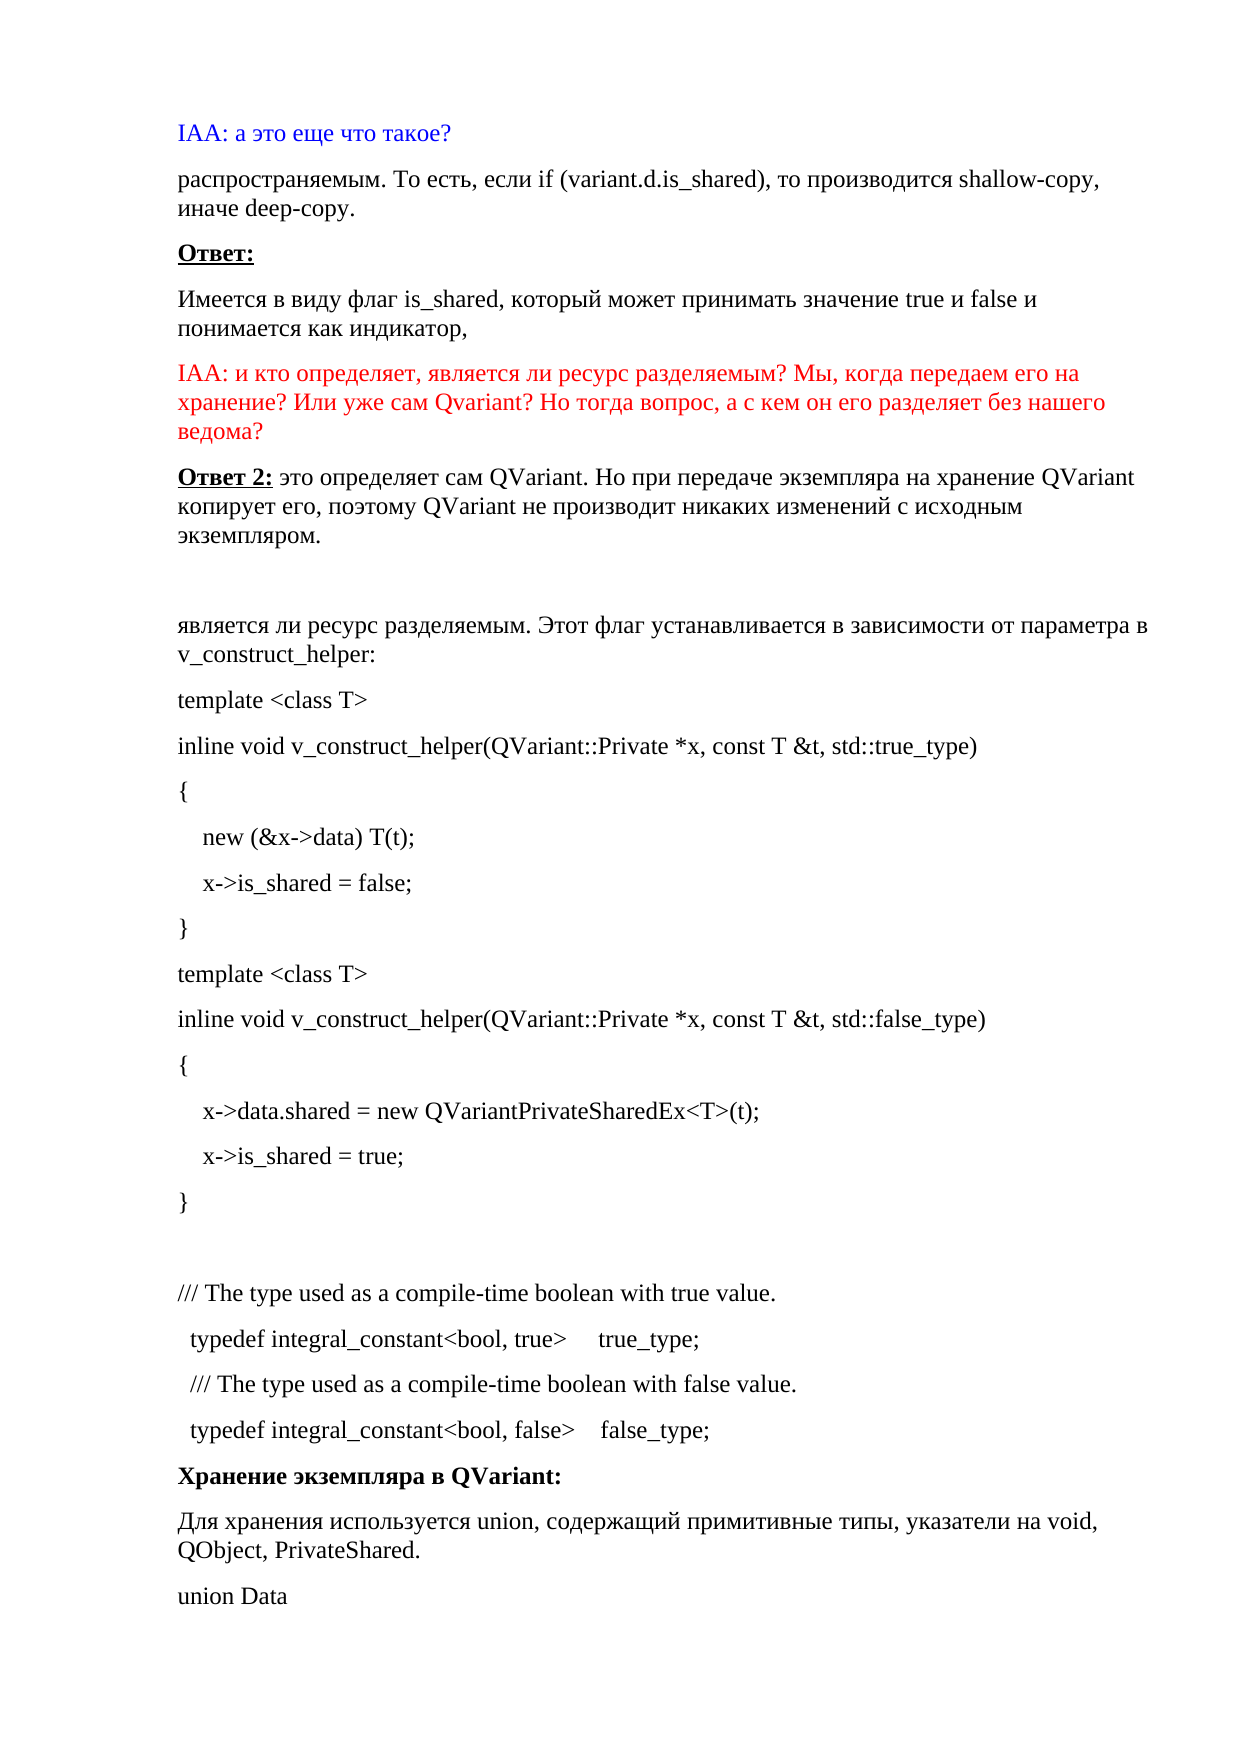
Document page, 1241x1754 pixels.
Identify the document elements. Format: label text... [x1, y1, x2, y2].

text Имеется в виду флаг is_shared, который может принимать значение true и false и понимается как индикатор, [177, 284, 1152, 342]
text } [177, 913, 1152, 942]
text x->is_shared = true; [177, 1141, 1152, 1170]
text { [177, 776, 1152, 805]
text x->is_shared = false; [177, 868, 1152, 896]
text template <class T> [177, 685, 1152, 714]
text new (&x->data) T(t); [177, 822, 1152, 851]
text распространяемым. То есть, если if (variant.d.is_shared), то производится shallow-copy, иначе deep-copy. [177, 164, 1152, 221]
text typedef integral_constant<bool, true> true_type; [177, 1324, 1152, 1353]
text inline void v_construct_helper(QVariant::Private *x, const T &t, std::false_type) [177, 1004, 1152, 1033]
text Для хранения используется union, содержащий примитивные типы, указатели на void, QObject, PrivateShared. [177, 1506, 1152, 1564]
text template <class T> [177, 959, 1152, 988]
text Ответ 2: это определяет сам QVariant. Но при передаче экземпляра на хранение QVariant копирует его, поэтому QVariant не производит никаких изменений с исходным экземпляром. [177, 462, 1152, 549]
text x->data.shared = new QVariantPrivateSharedEx<T>(t); [177, 1096, 1152, 1124]
text /// The type used as a compile-time boolean with false value. [177, 1369, 1152, 1398]
text } [177, 1187, 1152, 1216]
text inline void v_construct_helper(QVariant::Private *x, const T &t, std::true_type) [177, 731, 1152, 759]
text typedef integral_constant<bool, false> false_type; [177, 1415, 1152, 1444]
text { [177, 1050, 1152, 1079]
text union Data [177, 1581, 1152, 1610]
text Ответ: [177, 238, 1152, 267]
text является ли ресурс разделяемым. Этот флаг устанавливается в зависимости от параметра в v_construct_helper: [177, 611, 1152, 668]
text IAA: и кто определяет, является ли ресурс разделяемым? Мы, когда передаем его на хранение? Или уже сам Qvariant? Но тогда вопрос, а с кем он его разделяет без нашего ведома? [177, 358, 1152, 445]
text /// The type used as a compile-time boolean with true value. [177, 1278, 1152, 1307]
text Хранение экземпляра в QVariant: [177, 1461, 1152, 1489]
text IAA: а это еще что такое? [177, 118, 1152, 147]
